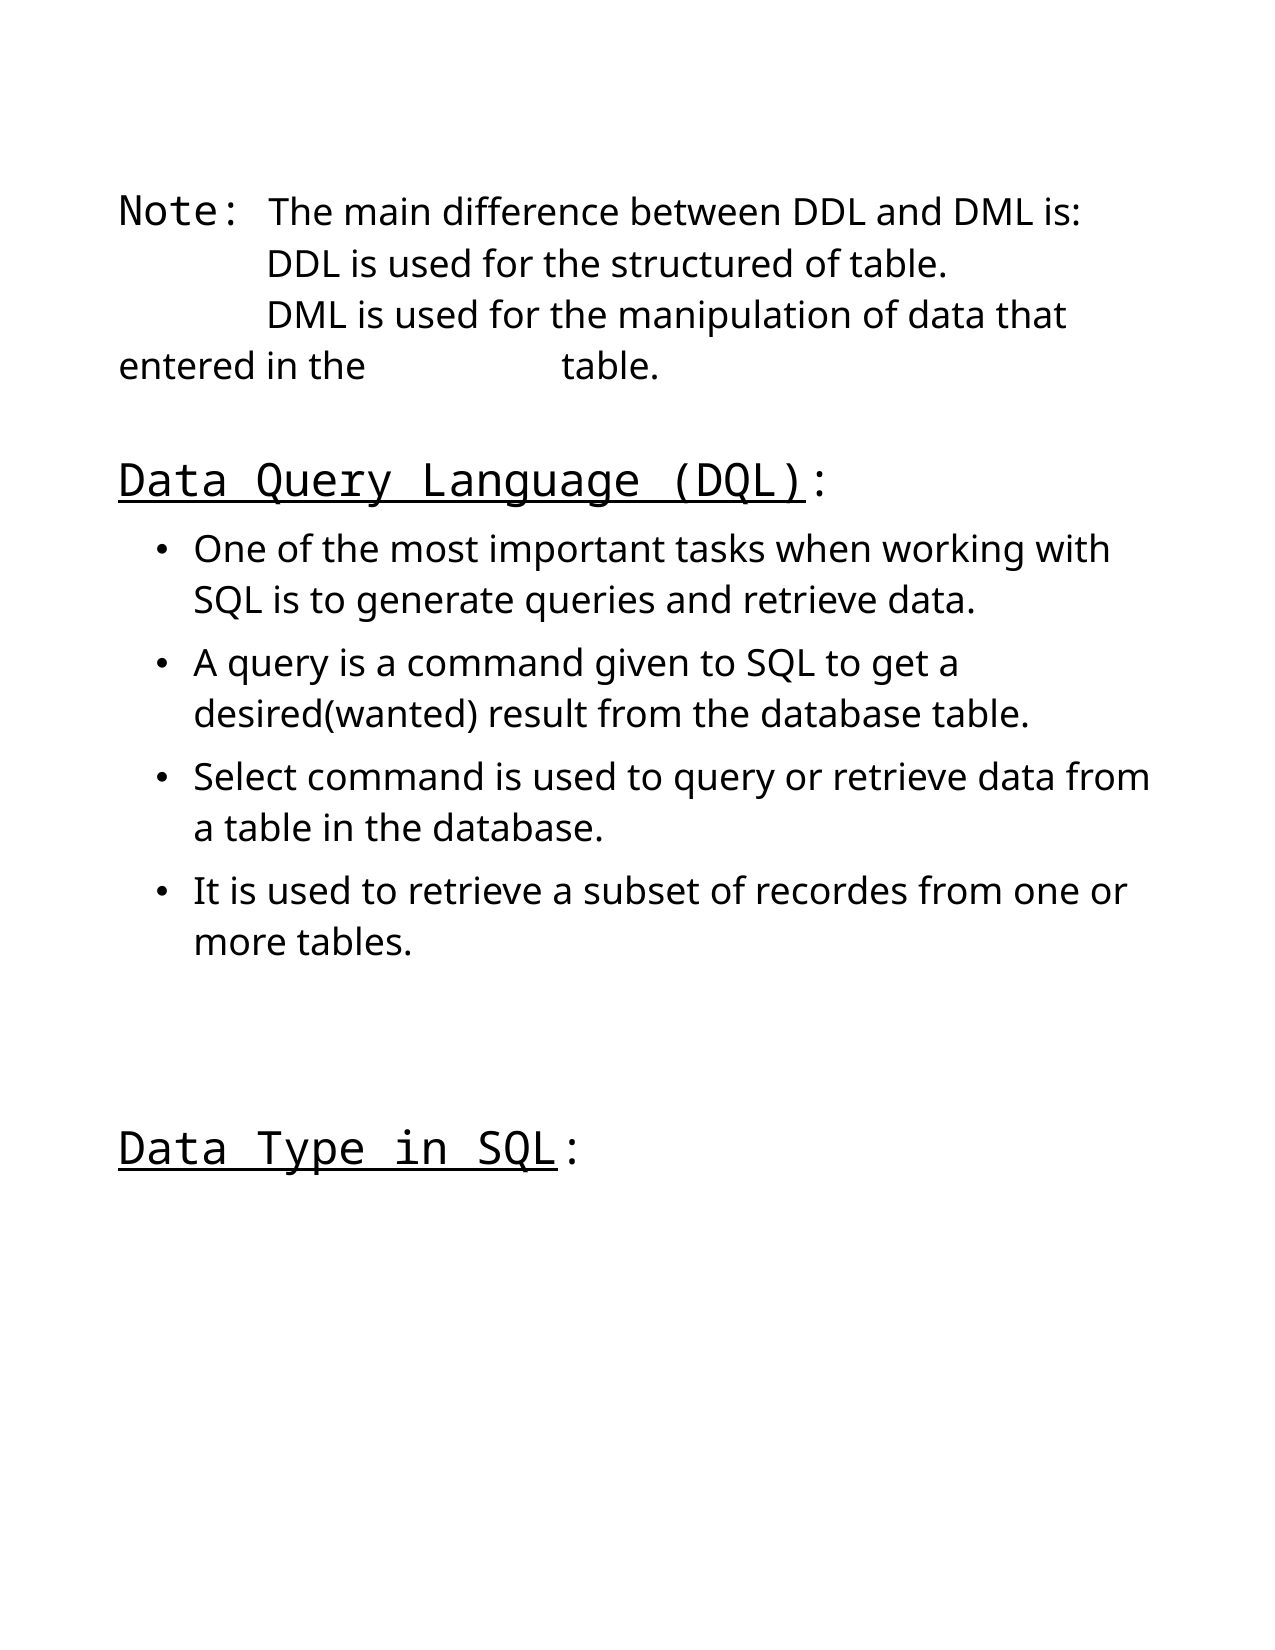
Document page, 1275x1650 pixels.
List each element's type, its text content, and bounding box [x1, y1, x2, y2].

text Note: The main difference between DDL and DML is: [118, 181, 1157, 237]
text DDL is used for the structured of table. [118, 237, 1157, 288]
text Data Type in SQL: [118, 1116, 1157, 1178]
list One of the most important tasks when working with SQL is to generate queries and retrieve data. [156, 522, 1157, 624]
text DML is used for the manipulation of data that entered in the table. [118, 288, 1157, 390]
text Data Query Language (DQL): [118, 447, 1157, 510]
list It is used to retrieve a subset of recordes from one or more tables. [156, 864, 1157, 967]
list A query is a command given to SQL to get a desired(wanted) result from the database table. [156, 636, 1157, 738]
list Select command is used to query or retrieve data from a table in the database. [156, 750, 1157, 852]
